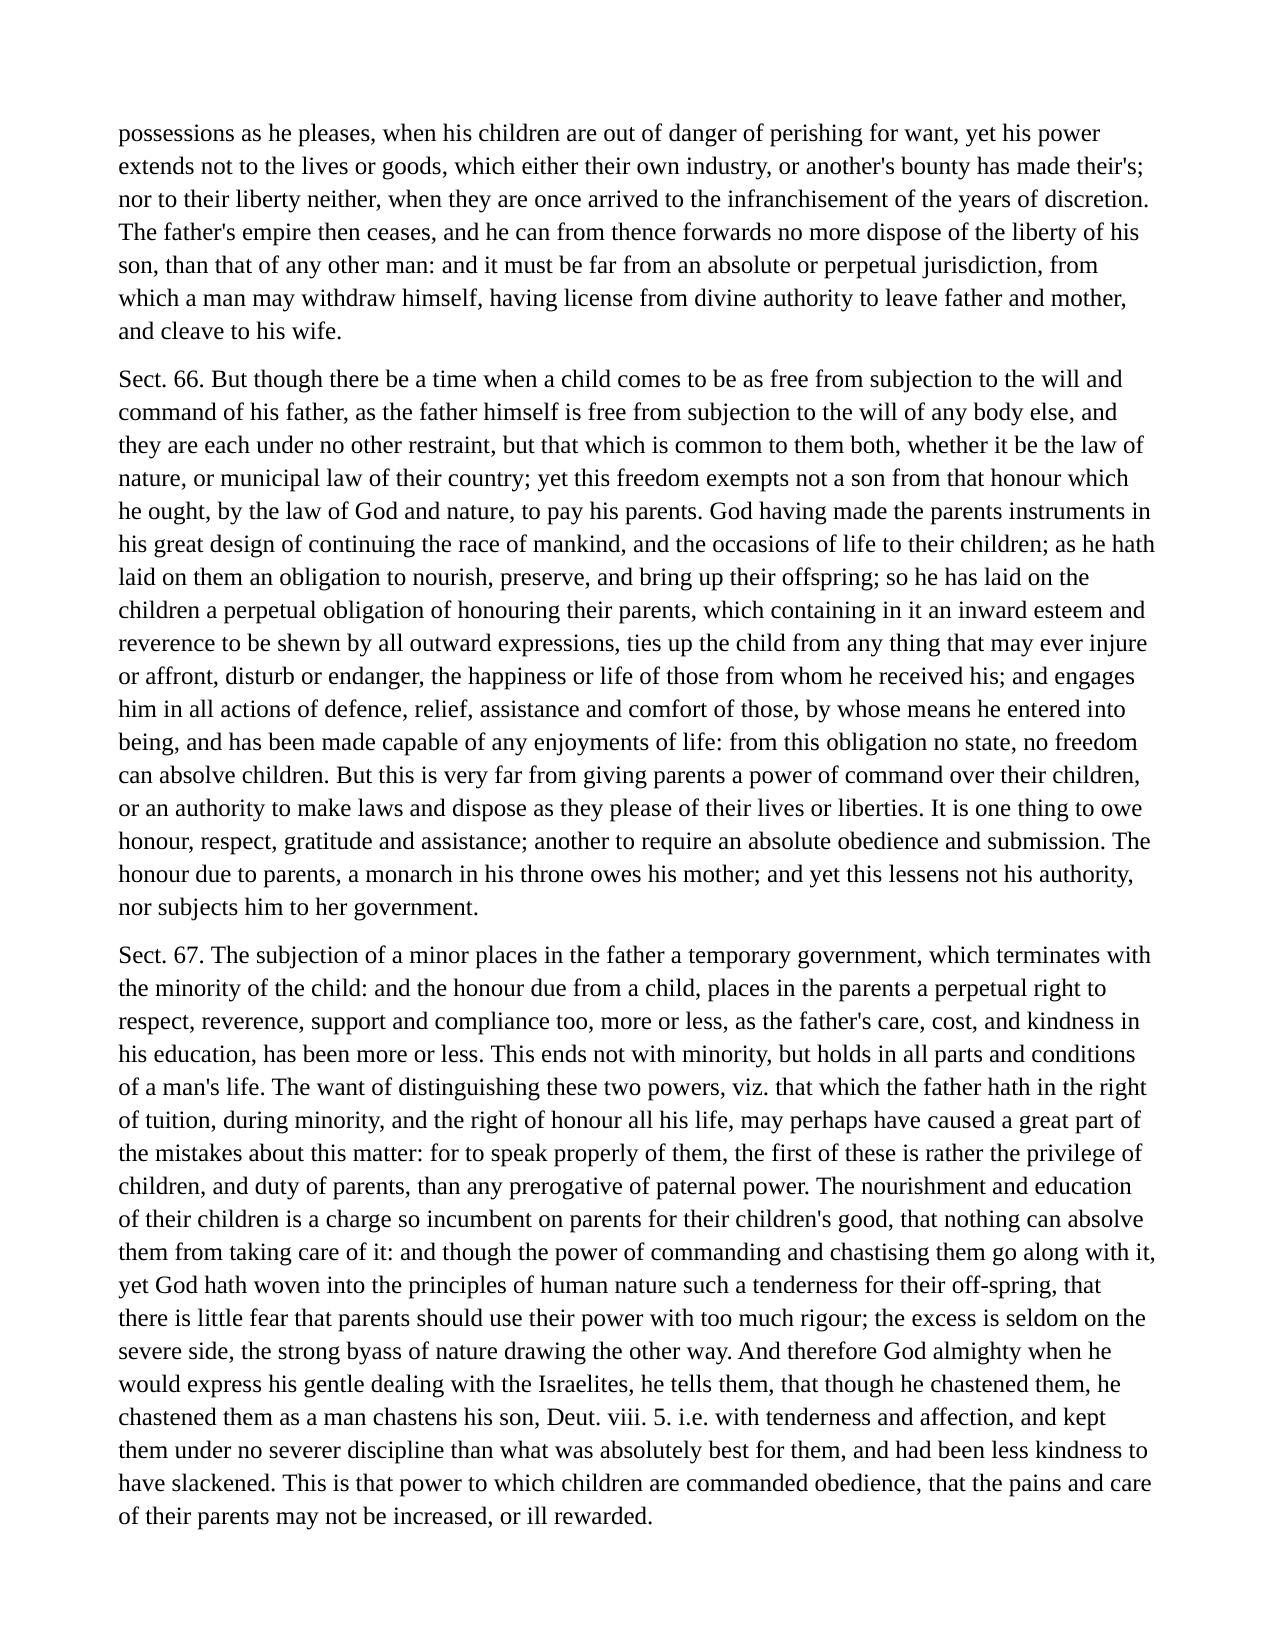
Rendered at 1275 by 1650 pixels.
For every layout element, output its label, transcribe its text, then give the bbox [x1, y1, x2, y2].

text Sect. 67. The subjection of a minor places in the father a temporary government, which terminates with the minority of the child: and the honour due from a child, places in the parents a perpetual right to respect, reverence, support and compliance too, more or less, as the father's care, cost, and kindness in his education, has been more or less. This ends not with minority, but holds in all parts and conditions of a man's life. The want of distinguishing these two powers, viz. that which the father hath in the right of tuition, during minority, and the right of honour all his life, may perhaps have caused a great part of the mistakes about this matter: for to speak properly of them, the first of these is rather the privilege of children, and duty of parents, than any prerogative of paternal power. The nourishment and education of their children is a charge so incumbent on parents for their children's good, that nothing can absolve them from taking care of it: and though the power of commanding and chastising them go along with it, yet God hath woven into the principles of human nature such a tenderness for their off-spring, that there is little fear that parents should use their power with too much rigour; the excess is seldom on the severe side, the strong byass of nature drawing the other way. And therefore God almighty when he would express his gentle dealing with the Israelites, he tells them, that though he chastened them, he chastened them as a man chastens his son, Deut. viii. 5. i.e. with tenderness and affection, and kept them under no severer discipline than what was absolutely best for them, and had been less kindness to have slackened. This is that power to which children are commanded obedience, that the pains and care of their parents may not be increased, or ill rewarded. [118, 940, 1157, 1530]
text possessions as he pleases, when his children are out of danger of perishing for want, yet his power extends not to the lives or goods, which either their own industry, or another's bounty has made their's; nor to their liberty neither, when they are once arrived to the infranchisement of the years of discretion. The father's empire then ceases, and he can from thence forwards no more dispose of the liberty of his son, than that of any other man: and it must be far from an absolute or perpetual jurisdiction, from which a man may withdraw himself, having license from divine authority to leave father and mother, and cleave to his wife. [118, 118, 1157, 345]
text Sect. 66. But though there be a time when a child comes to be as free from subjection to the will and command of his father, as the father himself is free from subjection to the will of any body else, and they are each under no other restraint, but that which is common to them both, whether it be the law of nature, or municipal law of their country; yet this freedom exempts not a son from that honour which he ought, by the law of God and nature, to pay his parents. God having made the parents instruments in his great design of continuing the race of mankind, and the occasions of life to their children; as he hath laid on them an obligation to nourish, preserve, and bring up their offspring; so he has laid on the children a perpetual obligation of honouring their parents, which containing in it an inward esteem and reverence to be shewn by all outward expressions, ties up the child from any thing that may ever injure or affront, disturb or endanger, the happiness or life of those from whom he received his; and engages him in all actions of defence, relief, assistance and comfort of those, by whose means he entered into being, and has been made capable of any enjoyments of life: from this obligation no state, no freedom can absolve children. But this is very far from giving parents a power of command over their children, or an authority to make laws and dispose as they please of their lives or liberties. It is one thing to owe honour, respect, gratitude and assistance; another to require an absolute obedience and submission. The honour due to parents, a monarch in his throne owes his mother; and yet this lessens not his authority, nor subjects him to her government. [118, 364, 1157, 921]
